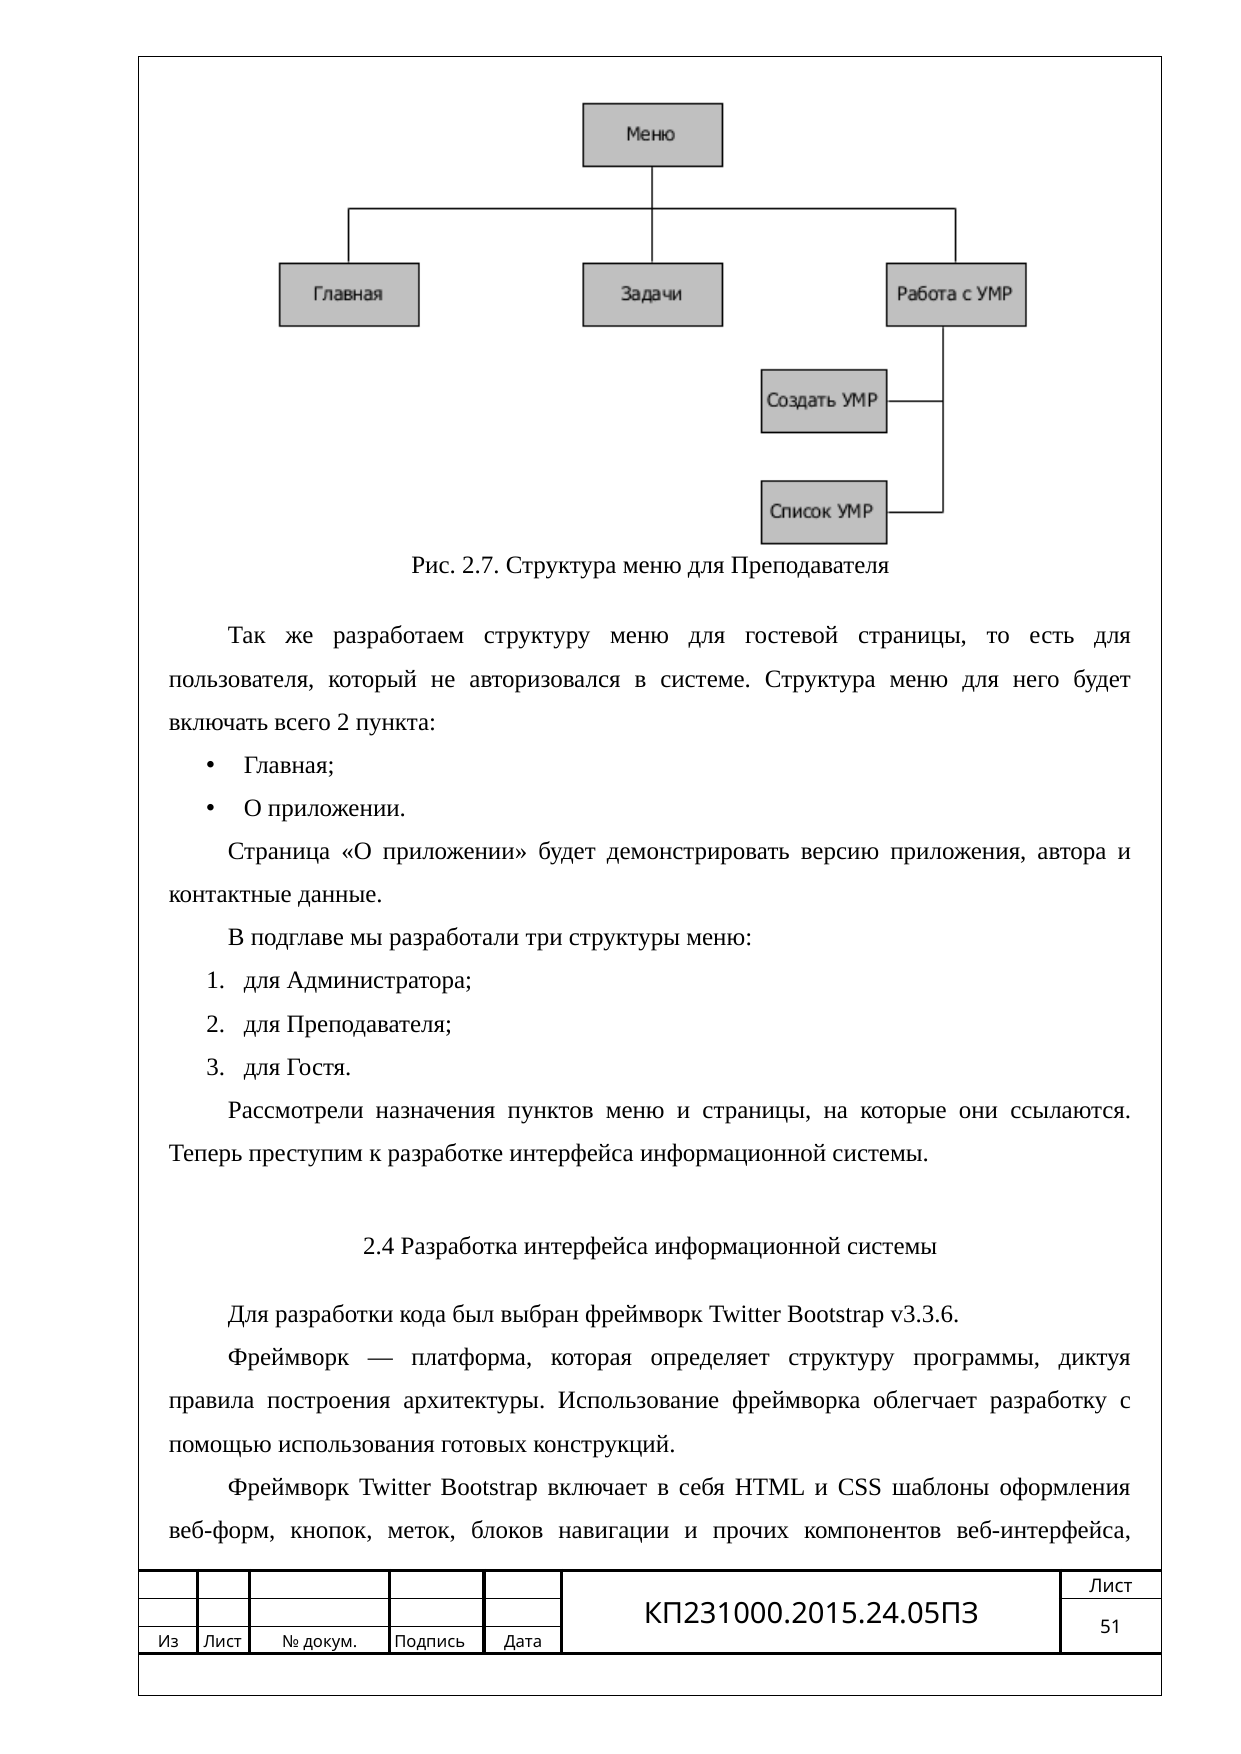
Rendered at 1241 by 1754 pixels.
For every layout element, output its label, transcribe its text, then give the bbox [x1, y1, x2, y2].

text Для разработки кода был выбран фреймворк Twitter Bootstrap v3.3.6. [168, 1299, 1132, 1328]
list для Преподавателя; [206, 1009, 1132, 1037]
list для Гостя. [206, 1052, 1132, 1081]
text Фреймворк Twitter Bootstrap включает в себя HTML и CSS шаблоны оформления веб-форм, кнопок, меток, блоков навигации и прочих компонентов веб-интерфейса, [168, 1472, 1132, 1544]
text В подглаве мы разработали три структуры меню: [168, 922, 1132, 951]
list О приложении. [206, 793, 1132, 822]
text Так же разработаем структуру меню для гостевой страницы, то есть для пользователя, который не авторизовался в системе. Структура меню для него будет включать всего 2 пункта: [168, 621, 1132, 736]
text Рис. 2.7. Структура меню для Преподавателя [168, 551, 1132, 579]
text Страница «О приложении» будет демонстрировать версию приложения, автора и контактные данные. [168, 836, 1132, 908]
list для Администратора; [206, 966, 1132, 994]
text Фреймворк — платформа, которая определяет структуру программы, диктуя правила построения архитектуры. Использование фреймворка облегчает разработку с помощью использования готовых конструкций. [168, 1342, 1132, 1457]
text Рассмотрели назначения пунктов меню и страницы, на которые они ссылаются. Теперь преступим к разработке интерфейса информационной системы. [168, 1095, 1132, 1167]
picture [262, 86, 1038, 551]
subtitle 2.4 Разработка интерфейса информационной системы [168, 1231, 1132, 1260]
list Главная; [206, 750, 1132, 779]
